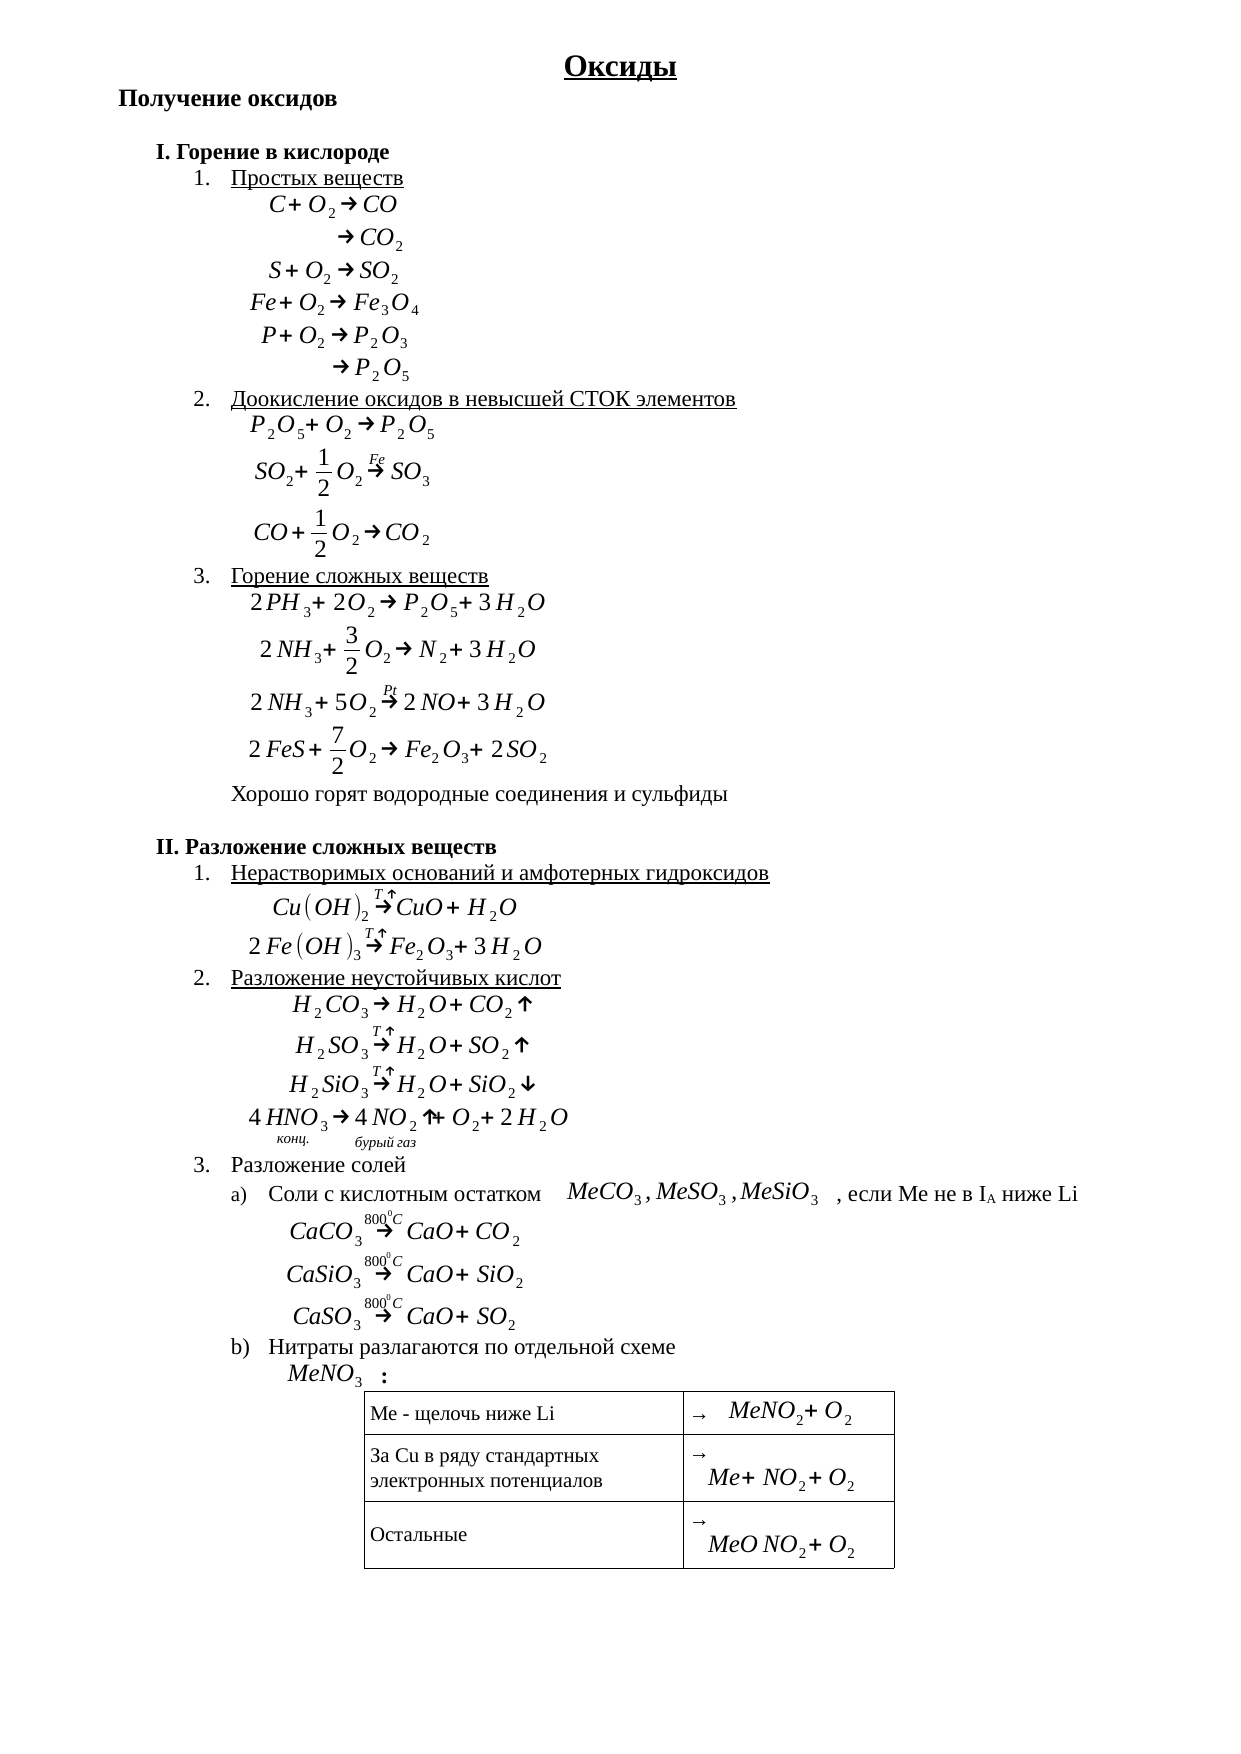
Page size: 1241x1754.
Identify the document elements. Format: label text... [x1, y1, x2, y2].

list Горение сложных веществ [193, 562, 1122, 589]
list Разложение неустойчивых кислот [193, 964, 1122, 991]
table_cell Остальные [365, 1502, 683, 1568]
list Разложение сложных веществ [156, 833, 1122, 859]
table_cell → [684, 1502, 894, 1568]
list Разложение солей [193, 1151, 1122, 1177]
list Простых веществ [193, 164, 1122, 191]
table_header Ме - щелочь ниже Li [365, 1392, 683, 1434]
list Нитраты разлагаются по отдельной схеме [231, 1333, 1122, 1360]
table_header → [684, 1392, 894, 1434]
text Оксиды [118, 47, 1122, 83]
table_cell → [684, 1435, 894, 1501]
list Горение в кислороде [156, 138, 1122, 164]
list Доокисление оксидов в невысшей СТОК элементов [193, 384, 1122, 411]
list Нерастворимых оснований и амфотерных гидроксидов [193, 859, 1122, 886]
text Получение оксидов [118, 83, 1122, 112]
table_cell За Cu в ряду стандартных электронных потенциалов [365, 1435, 683, 1501]
list : [231, 1360, 1122, 1391]
list Хорошо горят водородные соединения и сульфиды [193, 780, 1122, 807]
list Соли с кислотным остатком , если Ме не в IA ниже Li [231, 1177, 1122, 1208]
